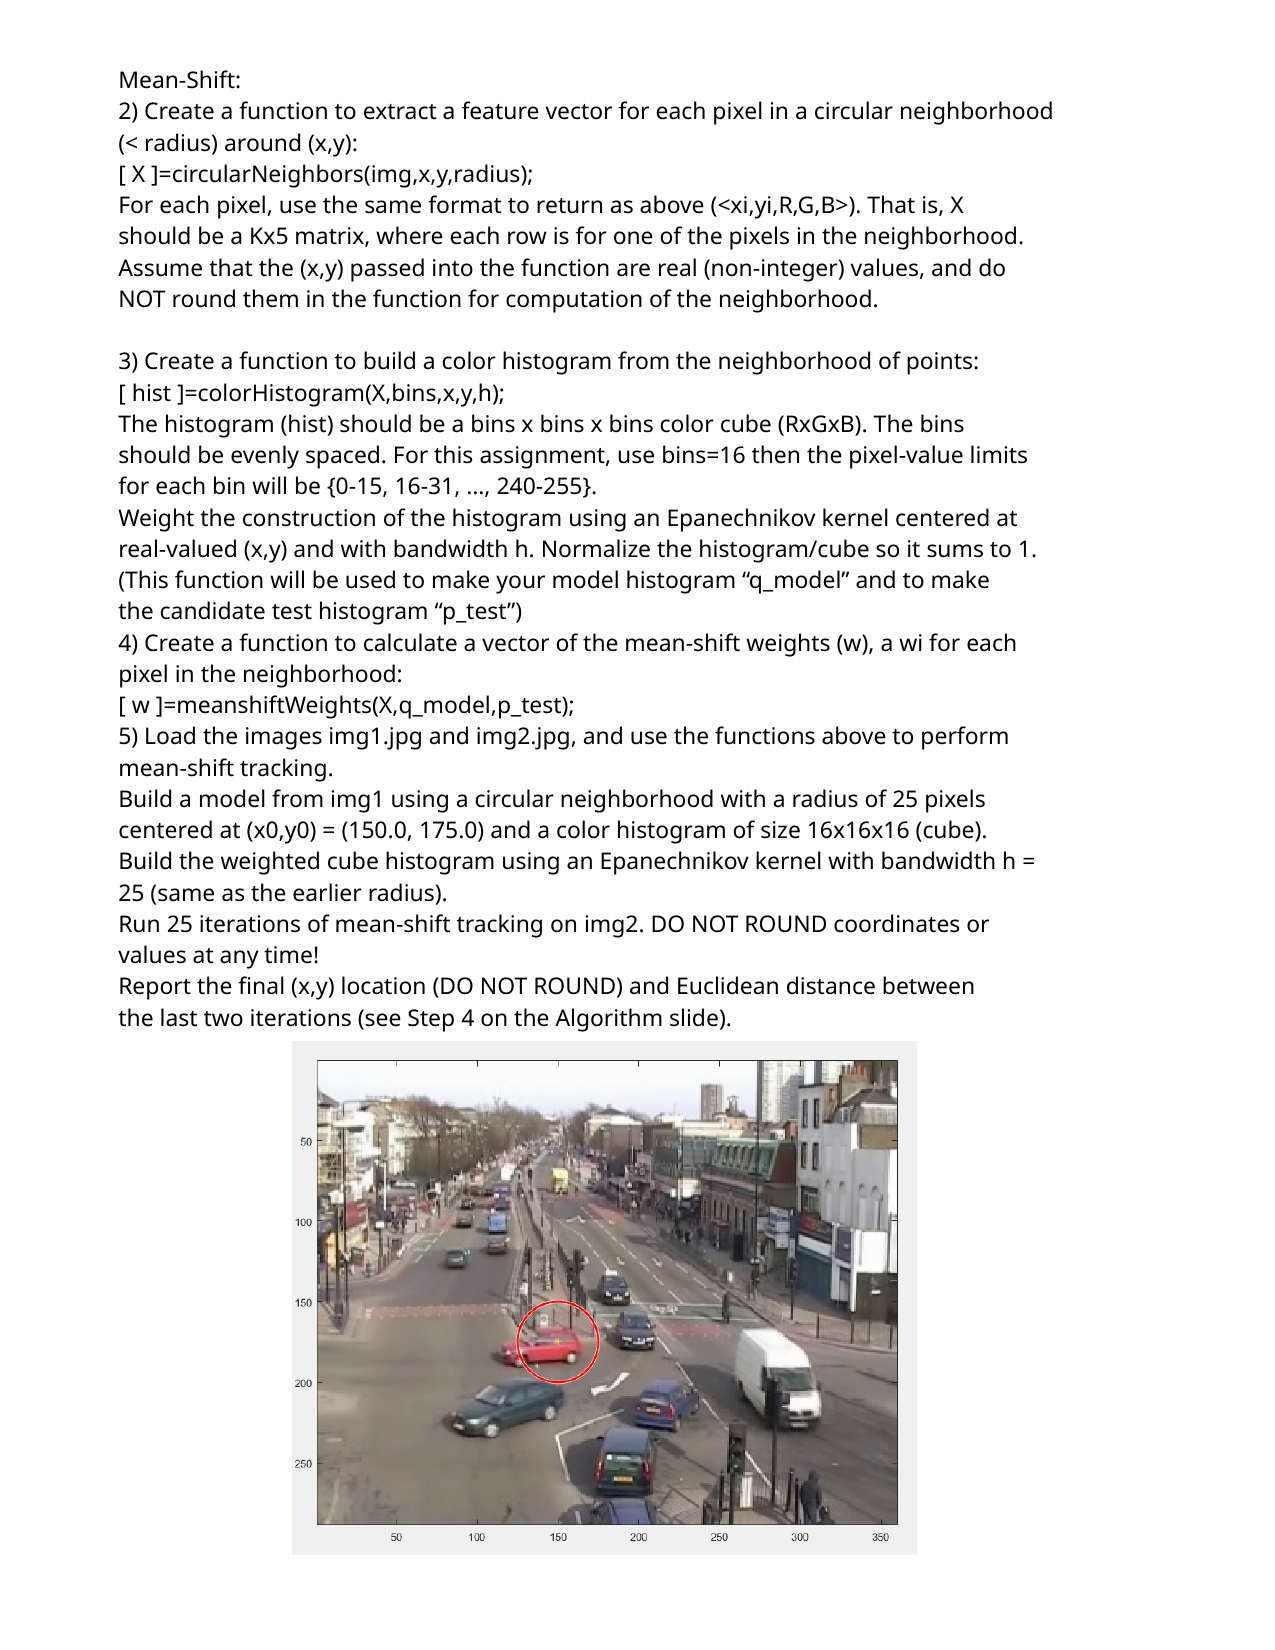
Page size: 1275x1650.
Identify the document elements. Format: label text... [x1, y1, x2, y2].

text [ hist ]=colorHistogram(X,bins,x,y,h); The histogram (hist) should be a bins x bins x bins color cube (RxGxB). The bins [118, 377, 1157, 439]
text mean-shift tracking. [118, 752, 1157, 783]
text the last two iterations (see Step 4 on the Algorithm slide). [118, 1002, 1157, 1033]
text Report the final (x,y) location (DO NOT ROUND) and Euclidean distance between [118, 970, 1157, 1002]
text NOT round them in the function for computation of the neighborhood. [118, 283, 1157, 314]
text 25 (same as the earlier radius). [118, 877, 1157, 908]
text (This function will be used to make your model histogram “q_model” and to make [118, 564, 1157, 595]
text 4) Create a function to calculate a vector of the mean-shift weights (w), a wi for each [118, 627, 1157, 658]
text [ w ]=meanshiftWeights(X,q_model,p_test); [118, 689, 1157, 720]
text 2) Create a function to extract a feature vector for each pixel in a circular neighborhood [118, 95, 1157, 127]
text (< radius) around (x,y): [118, 127, 1157, 158]
text real-valued (x,y) and with bandwidth h. Normalize the histogram/cube so it sums to 1. [118, 533, 1157, 564]
picture [291, 1041, 918, 1555]
text Mean-Shift: [118, 64, 1157, 95]
text For each pixel, use the same format to return as above (<xi,yi,R,G,B>). That is, X [118, 189, 1157, 220]
text 5) Load the images img1.jpg and img2.jpg, and use the functions above to perform [118, 720, 1157, 752]
text Run 25 iterations of mean-shift tracking on img2. DO NOT ROUND coordinates or [118, 908, 1157, 939]
text the candidate test histogram “p_test”) [118, 595, 1157, 627]
text 3) Create a function to build a color histogram from the neighborhood of points: [118, 345, 1157, 377]
text Build a model from img1 using a circular neighborhood with a radius of 25 pixels [118, 783, 1157, 814]
text for each bin will be {0-15, 16-31, …, 240-255}. [118, 470, 1157, 502]
text Weight the construction of the histogram using an Epanechnikov kernel centered at [118, 502, 1157, 533]
text values at any time! [118, 939, 1157, 970]
text should be a Kx5 matrix, where each row is for one of the pixels in the neighborhood. [118, 220, 1157, 252]
text Assume that the (x,y) passed into the function are real (non-integer) values, and do [118, 252, 1157, 283]
text pixel in the neighborhood: [118, 658, 1157, 689]
text [ X ]=circularNeighbors(img,x,y,radius); [118, 158, 1157, 189]
text should be evenly spaced. For this assignment, use bins=16 then the pixel-value limits [118, 439, 1157, 470]
text Build the weighted cube histogram using an Epanechnikov kernel with bandwidth h = [118, 845, 1157, 877]
text centered at (x0,y0) = (150.0, 175.0) and a color histogram of size 16x16x16 (cube). [118, 814, 1157, 845]
